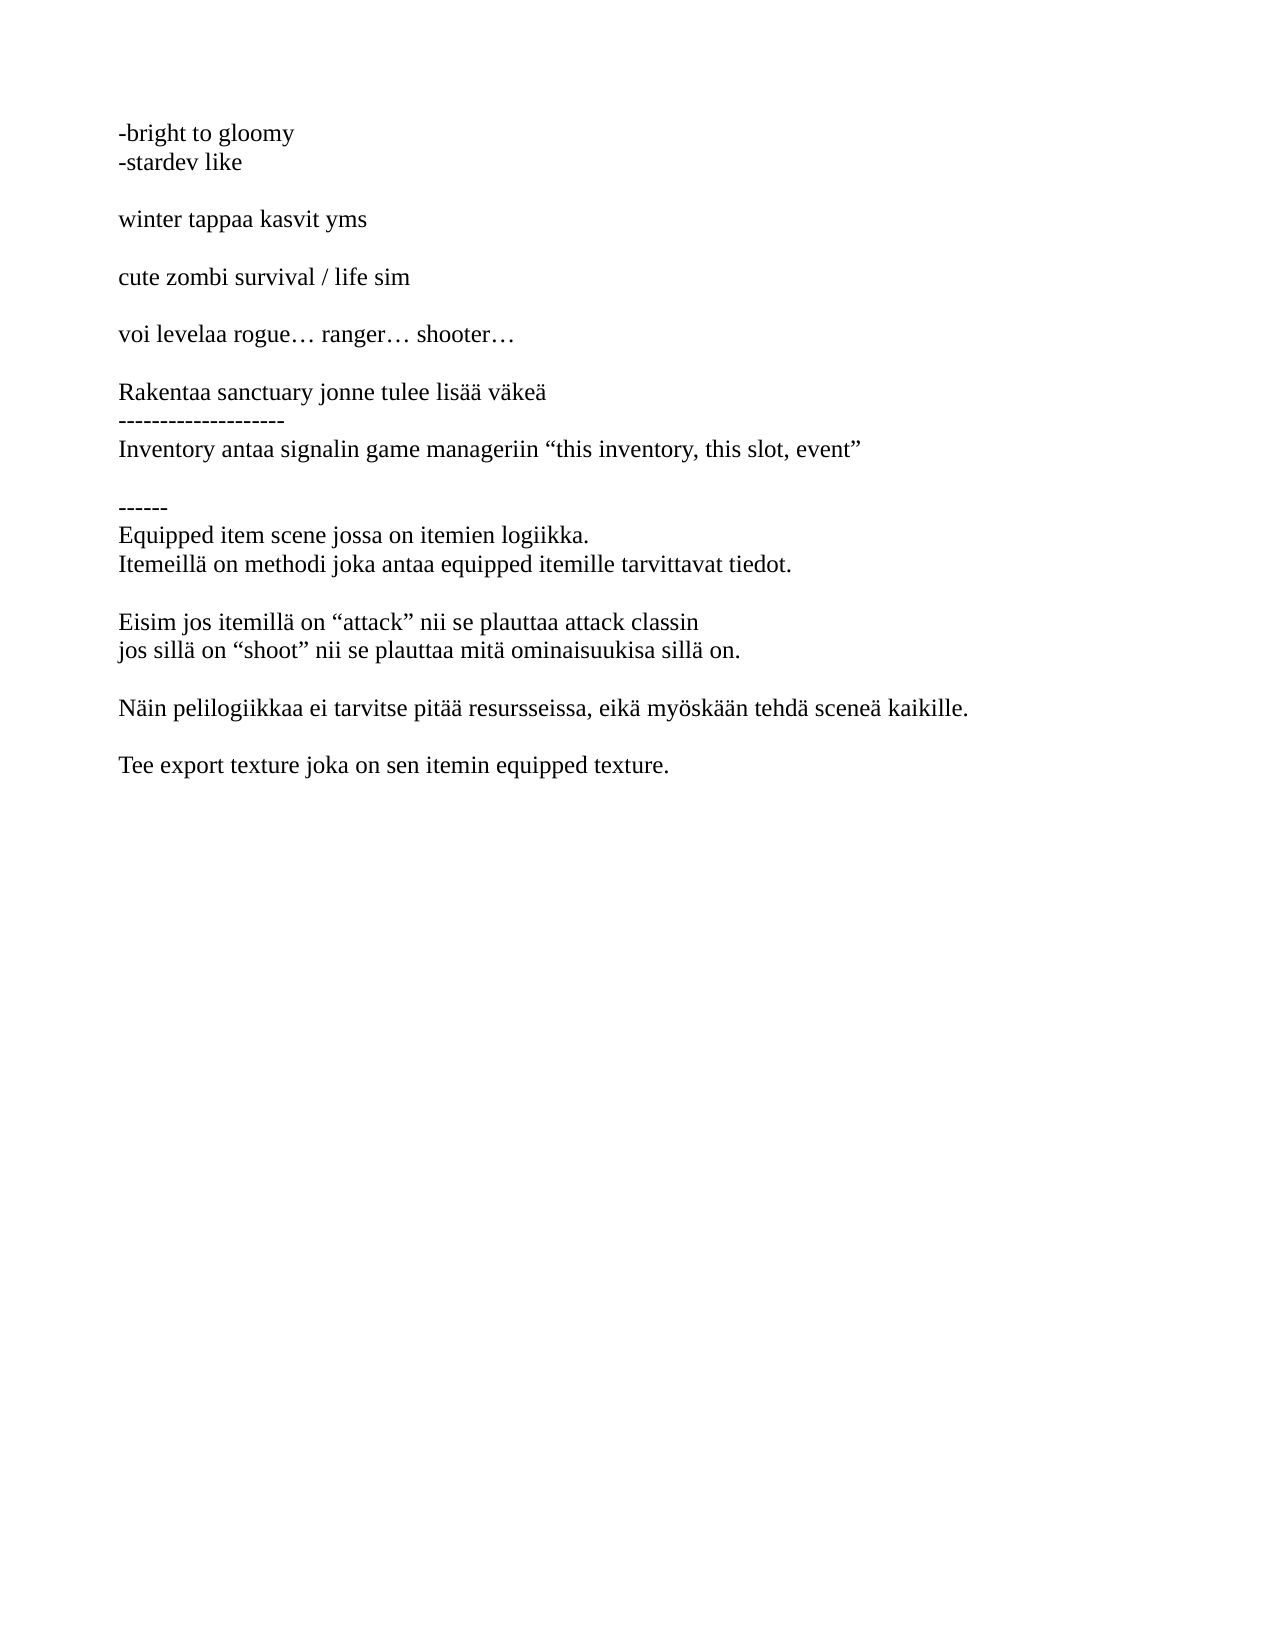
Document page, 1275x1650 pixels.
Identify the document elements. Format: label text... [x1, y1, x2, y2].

text Tee export texture joka on sen itemin equipped texture. [118, 751, 1157, 779]
text jos sillä on “shoot” nii se plauttaa mitä ominaisuukisa sillä on. [118, 636, 1157, 664]
text voi levelaa rogue… ranger… shooter… [118, 319, 1157, 348]
text Itemeillä on methodi joka antaa equipped itemille tarvittavat tiedot. [118, 549, 1157, 578]
text -stardev like [118, 147, 1157, 176]
text Equipped item scene jossa on itemien logiikka. [118, 521, 1157, 549]
text Rakentaa sanctuary jonne tulee lisää väkeä [118, 377, 1157, 406]
text -------------------- [118, 406, 1157, 434]
text -bright to gloomy [118, 118, 1157, 147]
text Eisim jos itemillä on “attack” nii se plauttaa attack classin [118, 607, 1157, 636]
text ------ [118, 492, 1157, 521]
text Näin pelilogiikkaa ei tarvitse pitää resursseissa, eikä myöskään tehdä sceneä kaikille. [118, 693, 1157, 722]
text Inventory antaa signalin game manageriin “this inventory, this slot, event” [118, 434, 1157, 463]
text cute zombi survival / life sim [118, 262, 1157, 291]
text winter tappaa kasvit yms [118, 204, 1157, 233]
